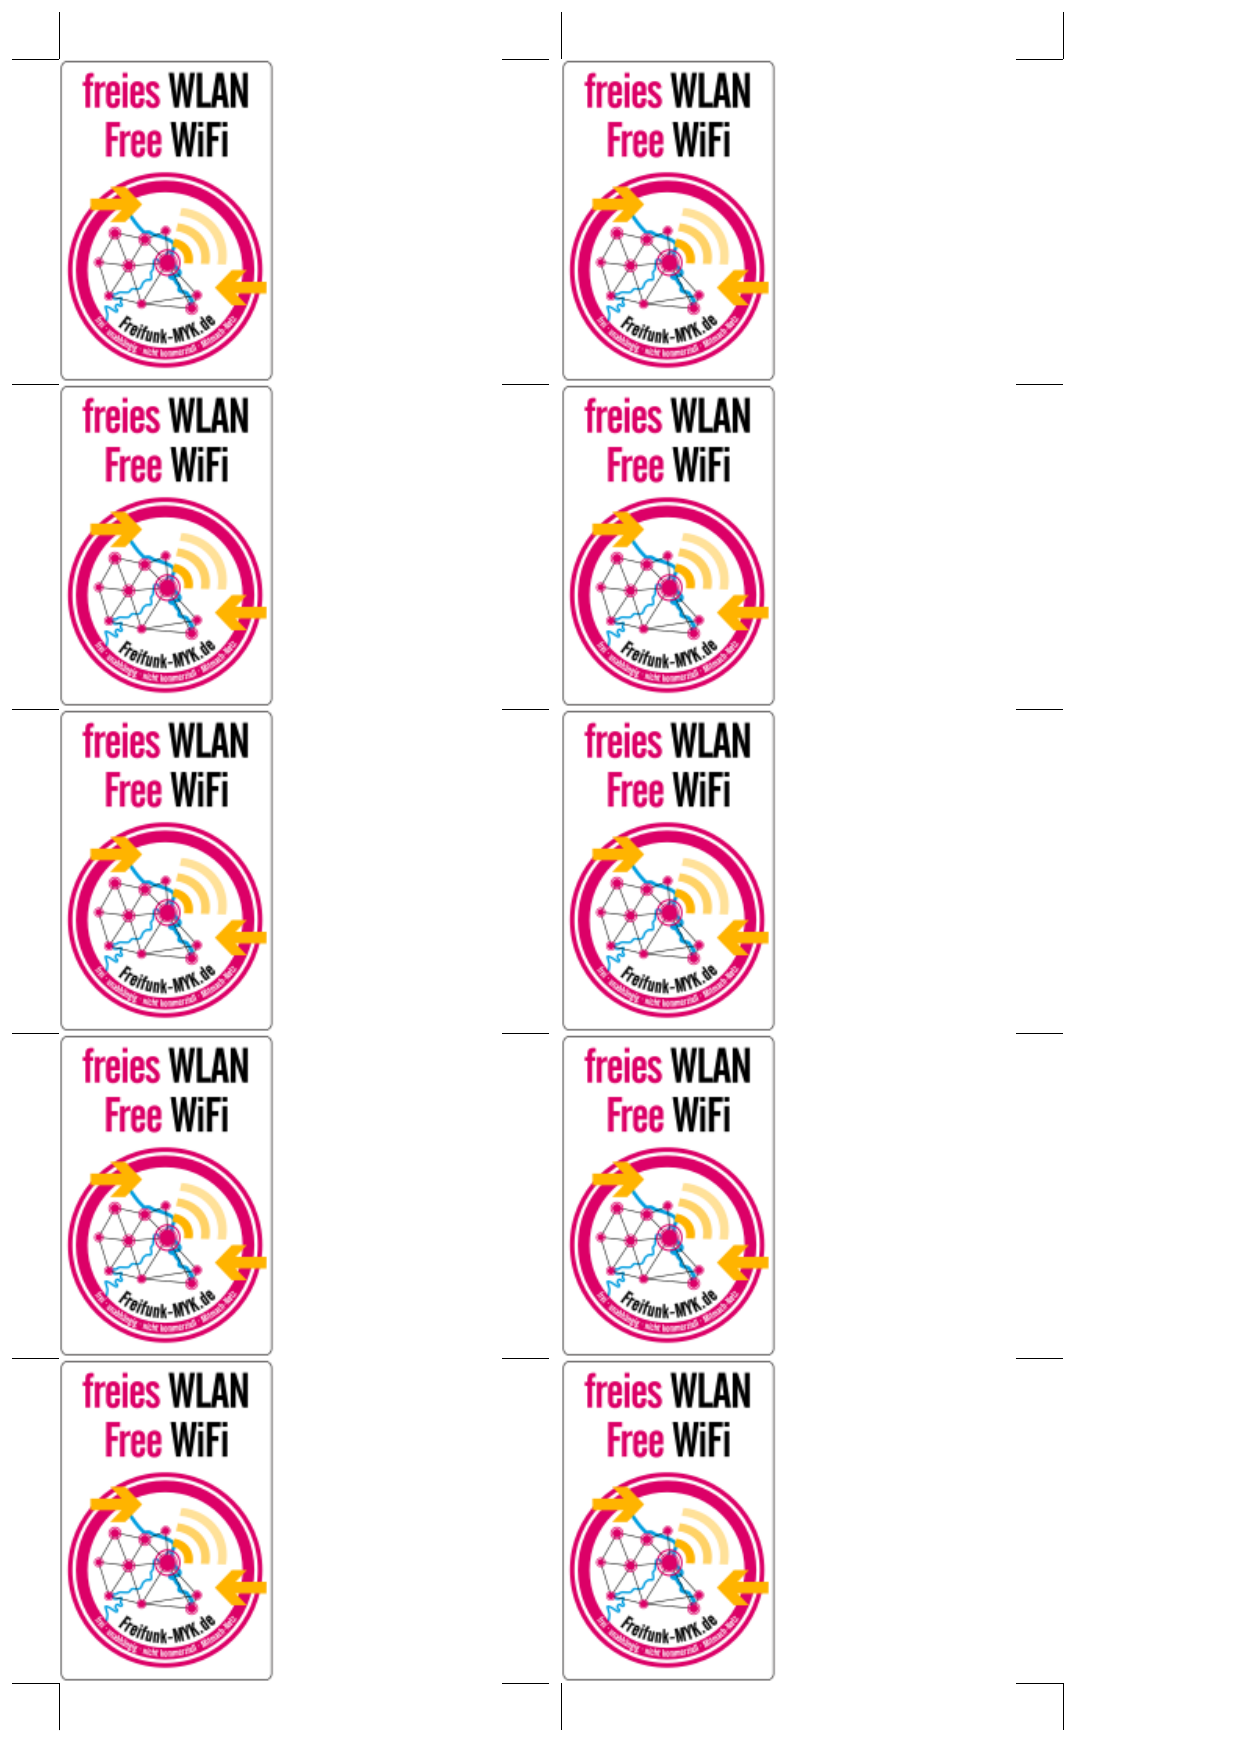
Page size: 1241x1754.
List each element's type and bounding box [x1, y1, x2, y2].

picture [59, 59, 1063, 1684]
